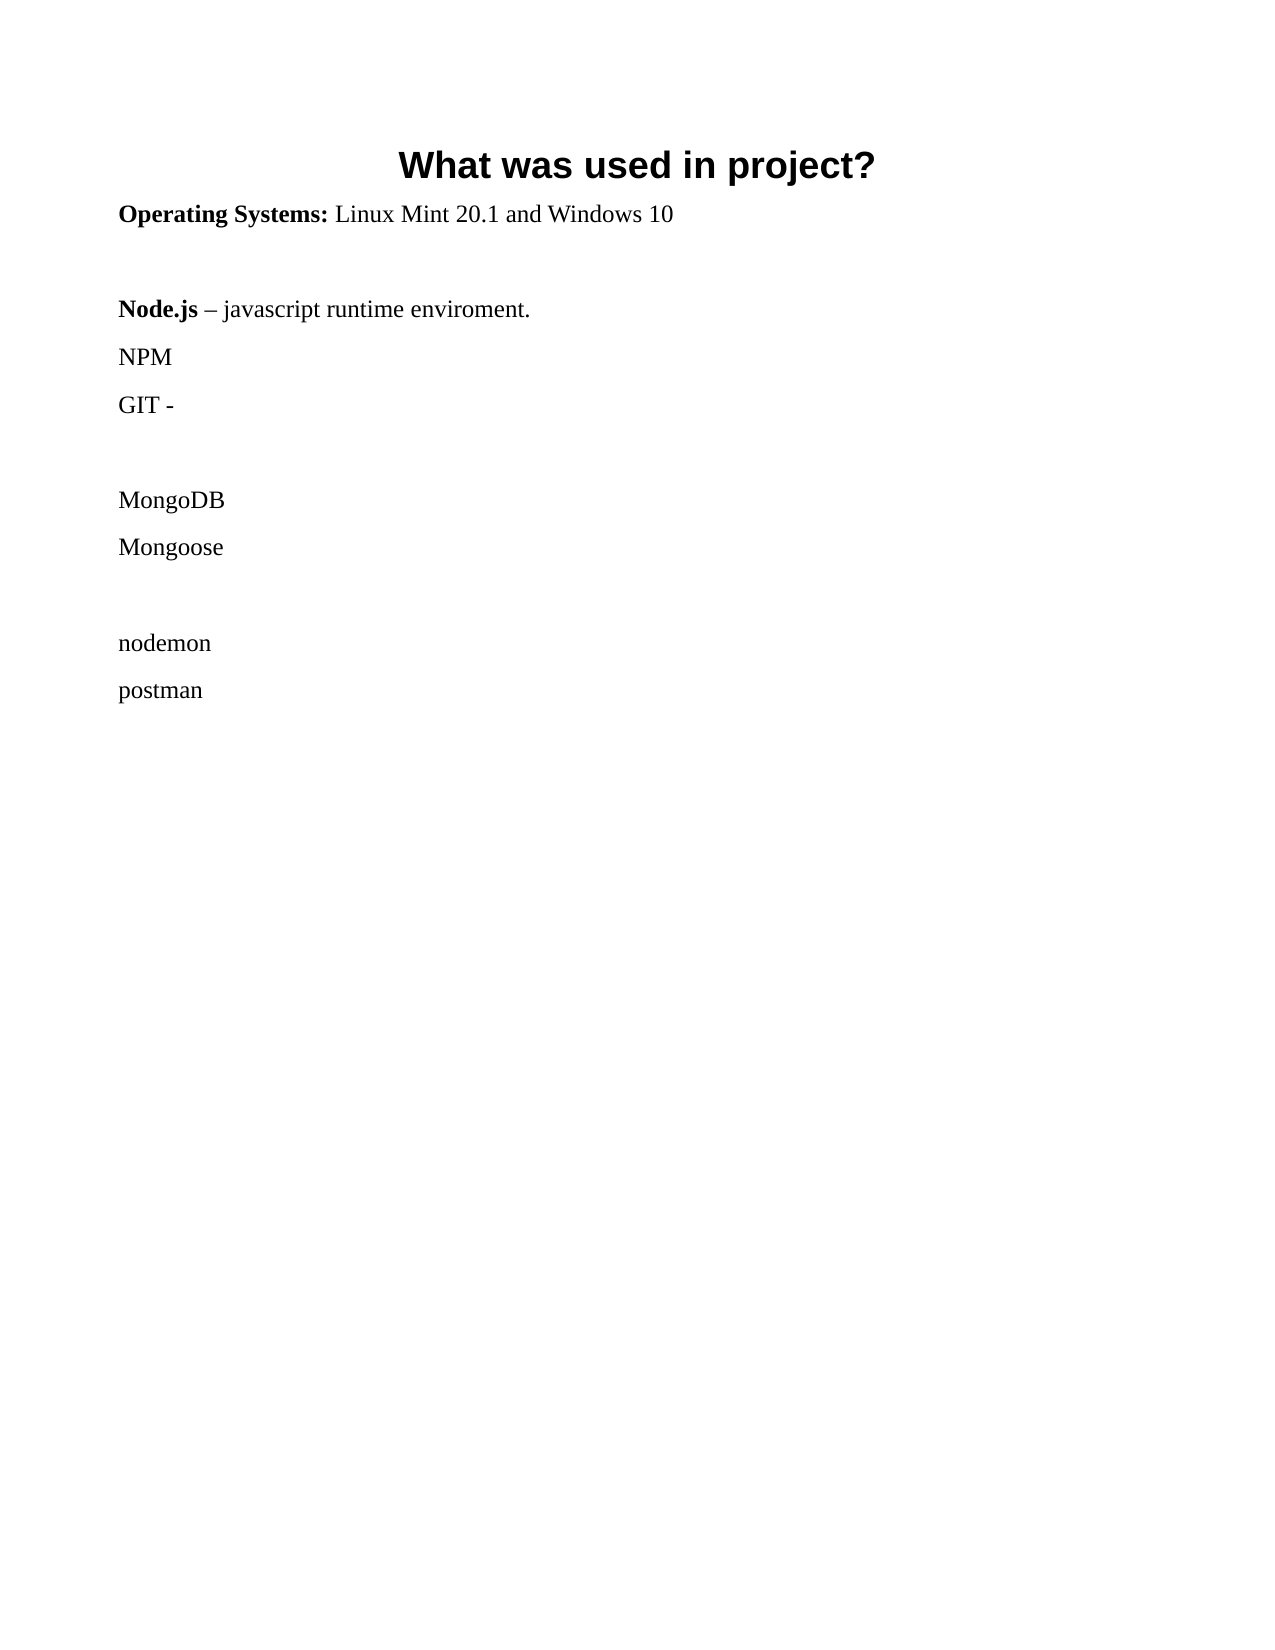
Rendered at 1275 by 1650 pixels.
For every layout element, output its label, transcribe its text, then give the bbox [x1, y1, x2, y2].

text MongoDB [118, 485, 1157, 514]
text postman [118, 675, 1157, 704]
text Operating Systems: Linux Mint 20.1 and Windows 10 [118, 199, 1157, 228]
text nodemon [118, 628, 1157, 656]
text NPM [118, 342, 1157, 371]
subtitle What was used in project? [118, 143, 1157, 187]
text Mongoose [118, 532, 1157, 561]
text Node.js – javascript runtime enviroment. [118, 294, 1157, 323]
text GIT - [118, 390, 1157, 418]
